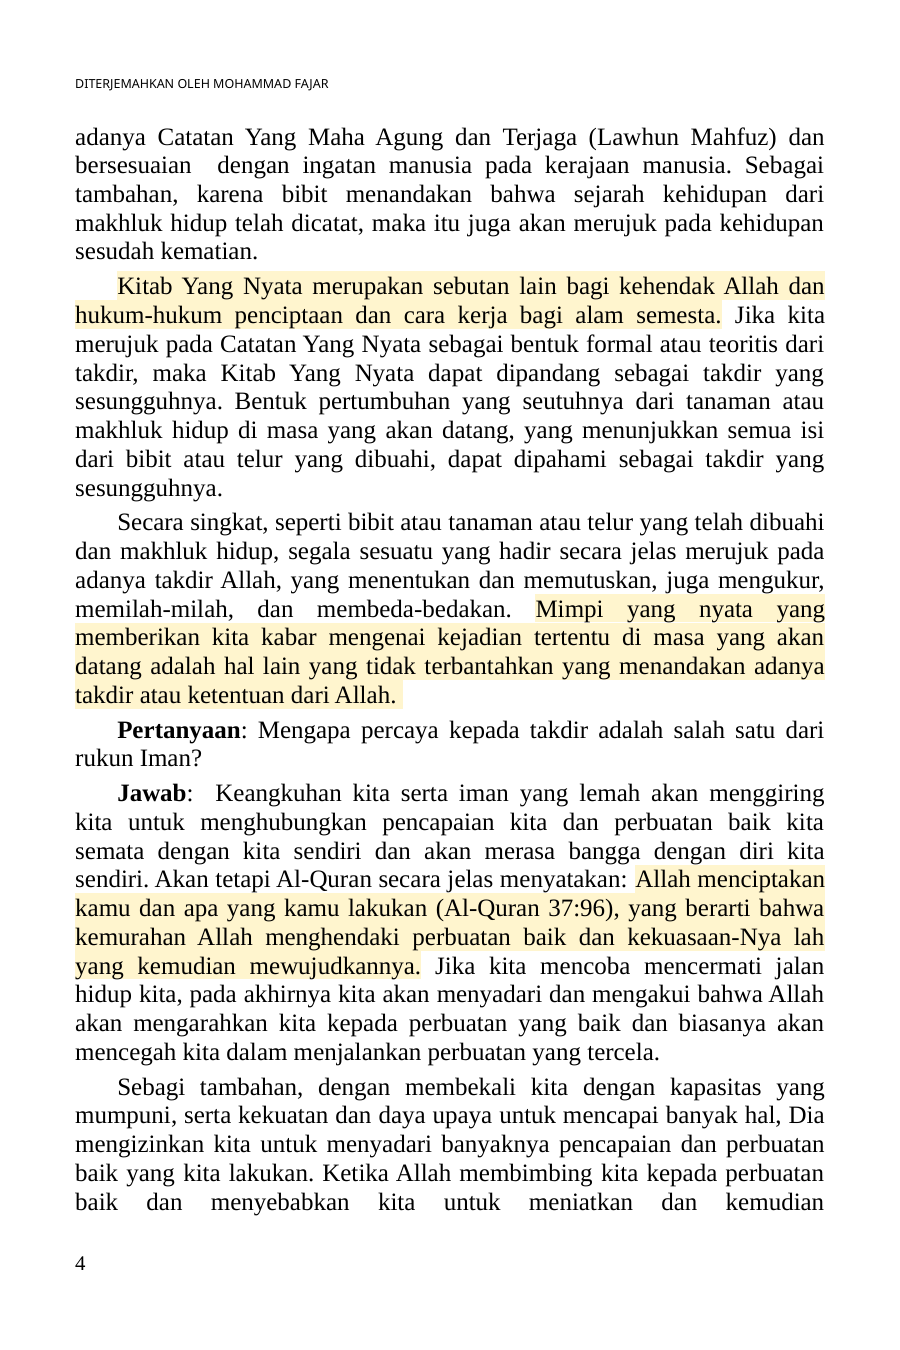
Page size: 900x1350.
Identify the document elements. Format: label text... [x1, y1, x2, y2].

text Pertanyaan: Mengapa percaya kepada takdir adalah salah satu dari rukun Iman? [75, 715, 825, 772]
text Jawab: Keangkuhan kita serta iman yang lemah akan menggiring kita untuk menghubungkan pencapaian kita dan perbuatan baik kita semata dengan kita sendiri dan akan merasa bangga dengan diri kita sendiri. Akan tetapi Al-Quran secara jelas menyatakan: Allah menciptakan kamu dan apa yang kamu lakukan (Al-Quran 37:96), yang berarti bahwa kemurahan Allah menghendaki perbuatan baik dan kekuasaan-Nya lah yang kemudian mewujudkannya. Jika kita mencoba mencermati jalan hidup kita, pada akhirnya kita akan menyadari dan mengakui bahwa Allah akan mengarahkan kita kepada perbuatan yang baik dan biasanya akan mencegah kita dalam menjalankan perbuatan yang tercela. [75, 778, 825, 1066]
text Secara singkat, seperti bibit atau tanaman atau telur yang telah dibuahi dan makhluk hidup, segala sesuatu yang hadir secara jelas merujuk pada adanya takdir Allah, yang menentukan dan memutuskan, juga mengukur, memilah-milah, dan membeda-bedakan. Mimpi yang nyata yang memberikan kita kabar mengenai kejadian tertentu di masa yang akan datang adalah hal lain yang tidak terbantahkan yang menandakan adanya takdir atau ketentuan dari Allah. [75, 507, 825, 709]
text adanya Catatan Yang Maha Agung dan Terjaga (Lawhun Mahfuz) dan bersesuaian dengan ingatan manusia pada kerajaan manusia. Sebagai tambahan, karena bibit menandakan bahwa sejarah kehidupan dari makhluk hidup telah dicatat, maka itu juga akan merujuk pada kehidupan sesudah kematian. [75, 122, 825, 265]
text Sebagi tambahan, dengan membekali kita dengan kapasitas yang mumpuni, serta kekuatan dan daya upaya untuk mencapai banyak hal, Dia mengizinkan kita untuk menyadari banyaknya pencapaian dan perbuatan baik yang kita lakukan. Ketika Allah membimbing kita kepada perbuatan baik dan menyebabkan kita untuk meniatkan dan kemudian [75, 1072, 825, 1216]
text Kitab Yang Nyata merupakan sebutan lain bagi kehendak Allah dan hukum-hukum penciptaan dan cara kerja bagi alam semesta. Jika kita merujuk pada Catatan Yang Nyata sebagai bentuk formal atau teoritis dari takdir, maka Kitab Yang Nyata dapat dipandang sebagai takdir yang sesungguhnya. Bentuk pertumbuhan yang seutuhnya dari tanaman atau makhluk hidup di masa yang akan datang, yang menunjukkan semua isi dari bibit atau telur yang dibuahi, dapat dipahami sebagai takdir yang sesungguhnya. [75, 271, 825, 501]
